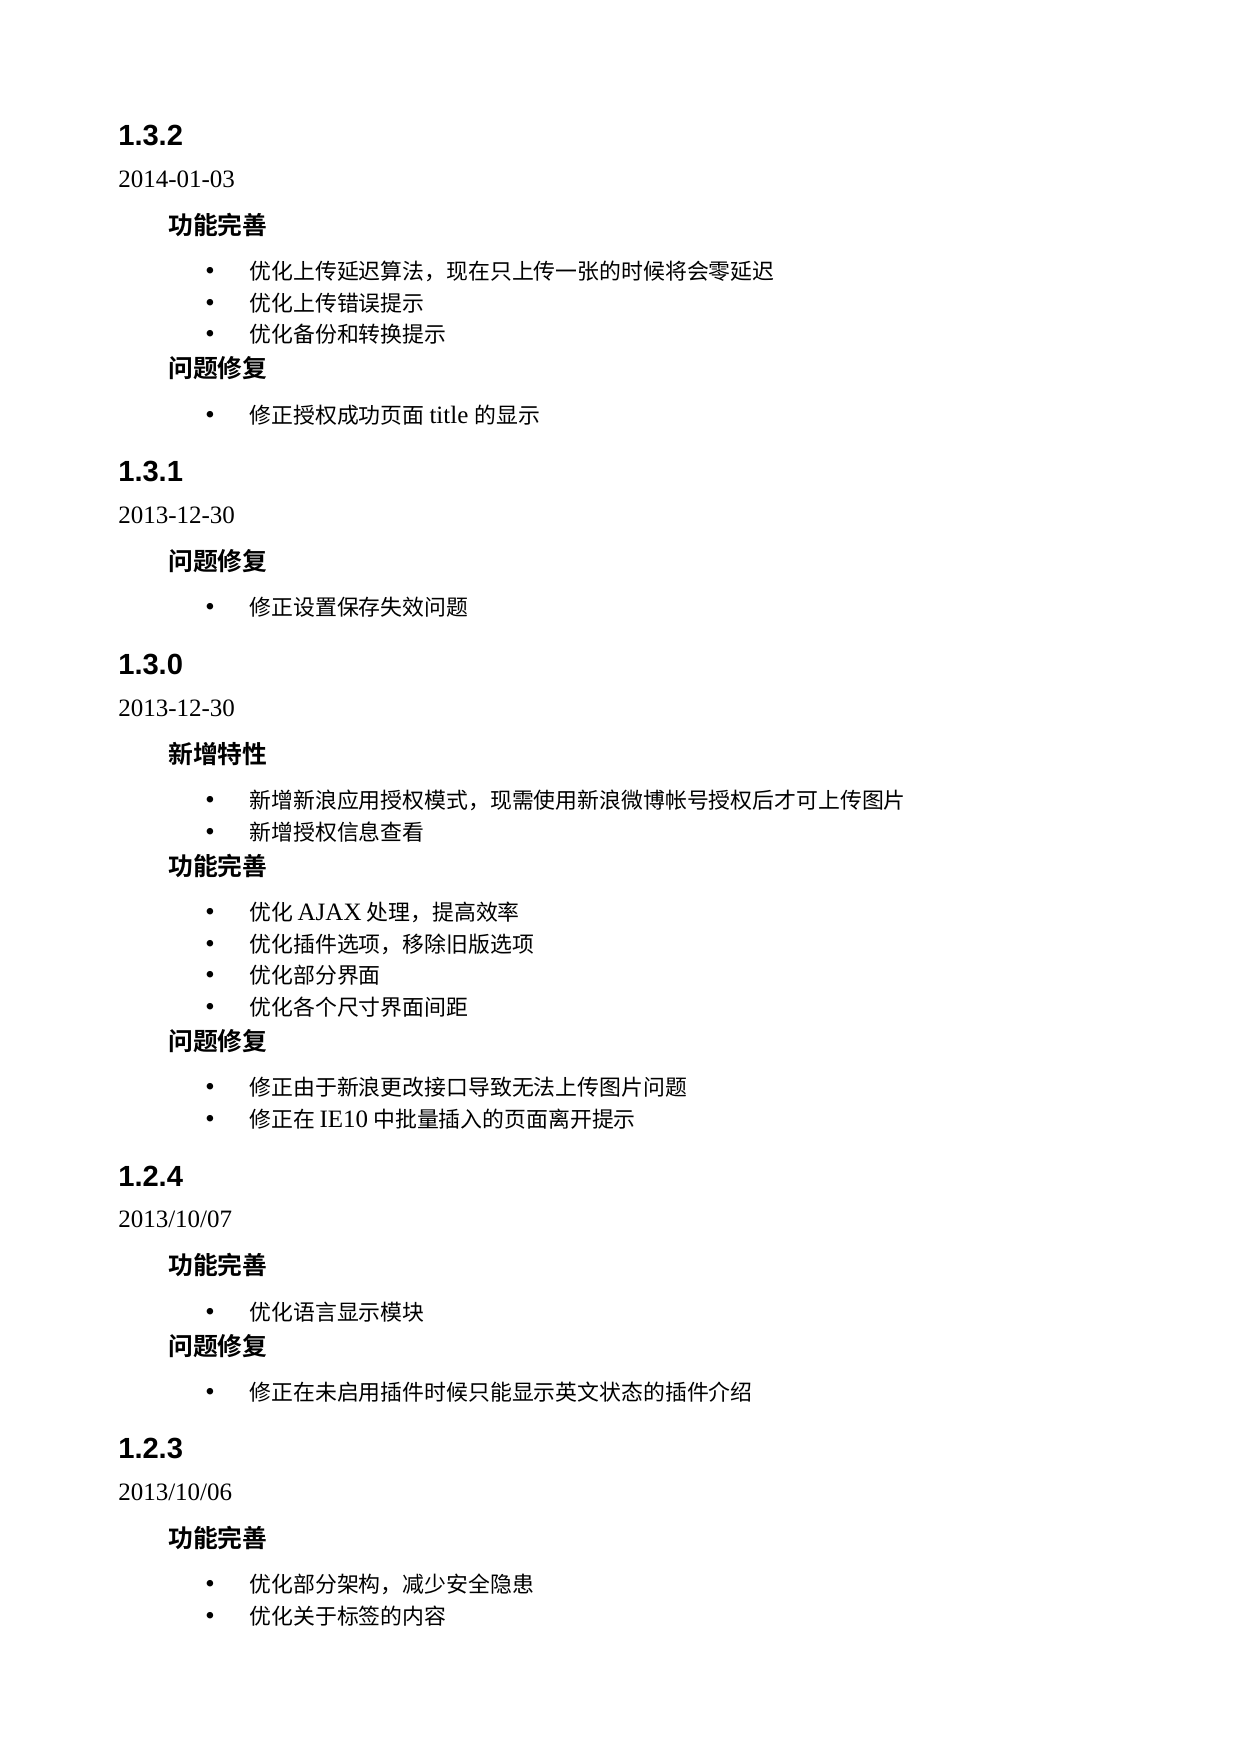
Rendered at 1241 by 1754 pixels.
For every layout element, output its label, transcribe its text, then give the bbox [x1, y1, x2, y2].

text 2013-12-30 [118, 693, 1122, 722]
text 2013-12-30 [118, 500, 1122, 529]
list 修正授权成功页面 title 的显示 [206, 398, 1122, 429]
list 优化AJAX处理，提高效率 [206, 895, 1122, 927]
list 优化部分架构，减少安全隐患 [206, 1567, 1122, 1599]
list 修正在IE10中批量插入的页面离开提示 [206, 1102, 1122, 1133]
list 新增新浪应用授权模式，现需使用新浪微博帐号授权后才可上传图片 [206, 783, 1122, 814]
title 问题修复 [168, 349, 1122, 385]
subtitle 1.2.4 [118, 1158, 1122, 1192]
title 功能完善 [168, 1246, 1122, 1282]
list 优化上传延迟算法，现在只上传一张的时候将会零延迟 [206, 254, 1122, 286]
list 优化备份和转换提示 [206, 317, 1122, 349]
list 优化关于标签的内容 [206, 1599, 1122, 1631]
subtitle 1.3.1 [118, 454, 1122, 488]
text 2013/10/06 [118, 1477, 1122, 1506]
list 优化上传错误提示 [206, 286, 1122, 317]
text 2013/10/07 [118, 1204, 1122, 1233]
title 问题修复 [168, 1326, 1122, 1362]
list 修正设置保存失效问题 [206, 590, 1122, 622]
list 优化插件选项，移除旧版选项 [206, 927, 1122, 958]
text 2014-01-03 [118, 164, 1122, 193]
title 功能完善 [168, 205, 1122, 241]
list 修正在未启用插件时候只能显示英文状态的插件介绍 [206, 1375, 1122, 1406]
list 优化各个尺寸界面间距 [206, 990, 1122, 1022]
list 优化语言显示模块 [206, 1294, 1122, 1326]
title 问题修复 [168, 1022, 1122, 1057]
list 优化部分界面 [206, 958, 1122, 990]
title 功能完善 [168, 1519, 1122, 1555]
subtitle 1.2.3 [118, 1431, 1122, 1465]
list 修正由于新浪更改接口导致无法上传图片问题 [206, 1070, 1122, 1102]
title 功能完善 [168, 846, 1122, 882]
subtitle 1.3.0 [118, 647, 1122, 681]
list 新增授权信息查看 [206, 814, 1122, 846]
title 问题修复 [168, 542, 1122, 578]
subtitle 1.3.2 [118, 118, 1122, 152]
title 新增特性 [168, 734, 1122, 770]
